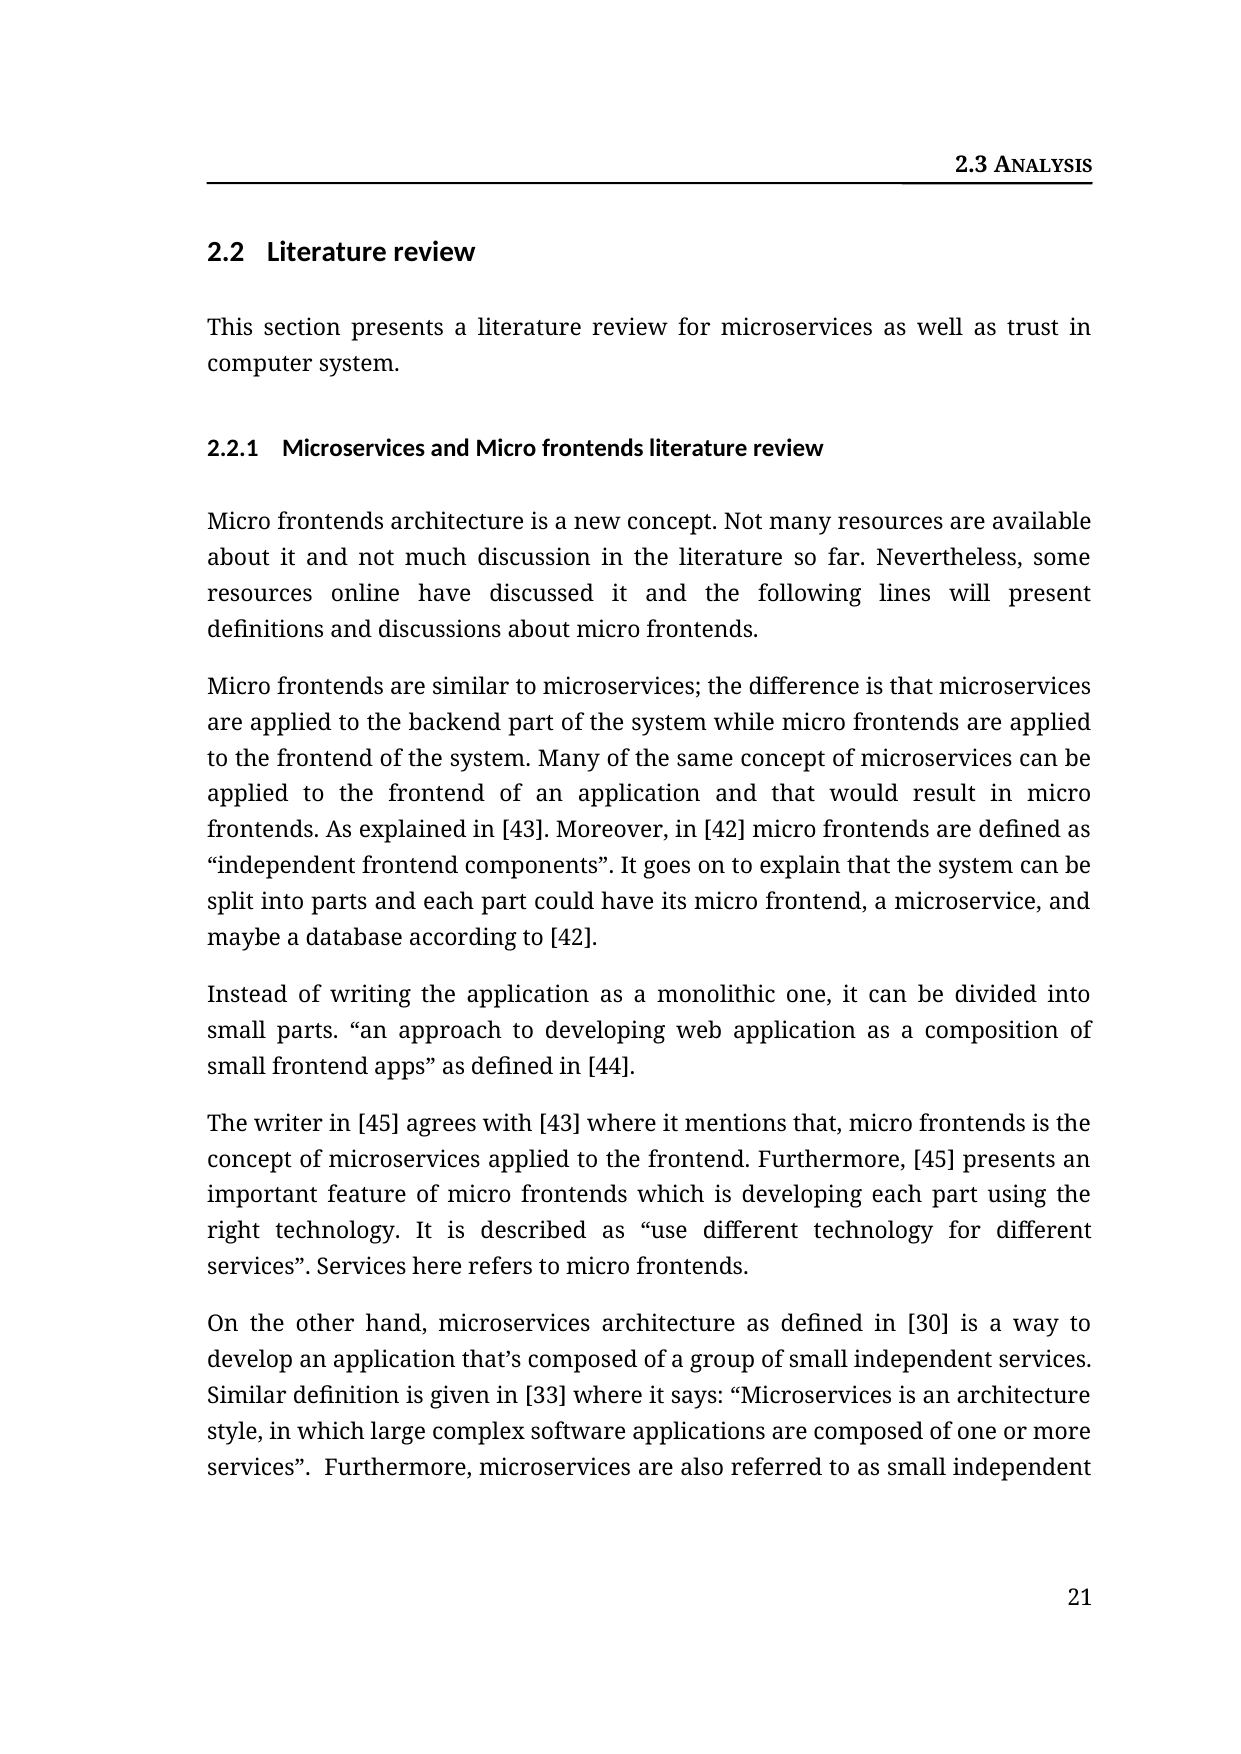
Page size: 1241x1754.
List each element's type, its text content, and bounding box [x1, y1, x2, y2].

text Micro frontends architecture is a new concept. Not many resources are available about it and not much discussion in the literature so far. Nevertheless, some resources online have discussed it and the following lines will present definitions and discussions about micro frontends. [207, 505, 1092, 644]
text The writer in [45] agrees with [43] where it mentions that, micro frontends is the concept of microservices applied to the frontend. Furthermore, [45] presents an important feature of micro frontends which is developing each part using the right technology. It is described as “use different technology for different services”. Services here refers to micro frontends. [207, 1107, 1092, 1282]
text On the other hand, microservices architecture as defined in [30] is a way to develop an application that’s composed of a group of small independent services. Similar definition is given in [33] where it says: “Microservices is an architecture style, in which large complex software applications are composed of one or more services”. Furthermore, microservices are also referred to as small independent [207, 1307, 1092, 1482]
subtitle Microservices and Micro frontends literature review [207, 432, 1092, 463]
subtitle Literature review [207, 233, 1092, 269]
text Instead of writing the application as a monolithic one, it can be divided into small parts. “an approach to developing web application as a composition of small frontend apps” as defined in [44]. [207, 978, 1092, 1081]
text This section presents a literature review for microservices as well as trust in computer system. [207, 311, 1092, 378]
text Micro frontends are similar to microservices; the difference is that microservices are applied to the backend part of the system while micro frontends are applied to the frontend of the system. Many of the same concept of microservices can be applied to the frontend of an application and that would result in micro frontends. As explained in [43]. Moreover, in [42] micro frontends are defined as “independent frontend components”. It goes on to explain that the system can be split into parts and each part could have its micro frontend, a microservice, and maybe a database according to [42]. [207, 669, 1092, 952]
